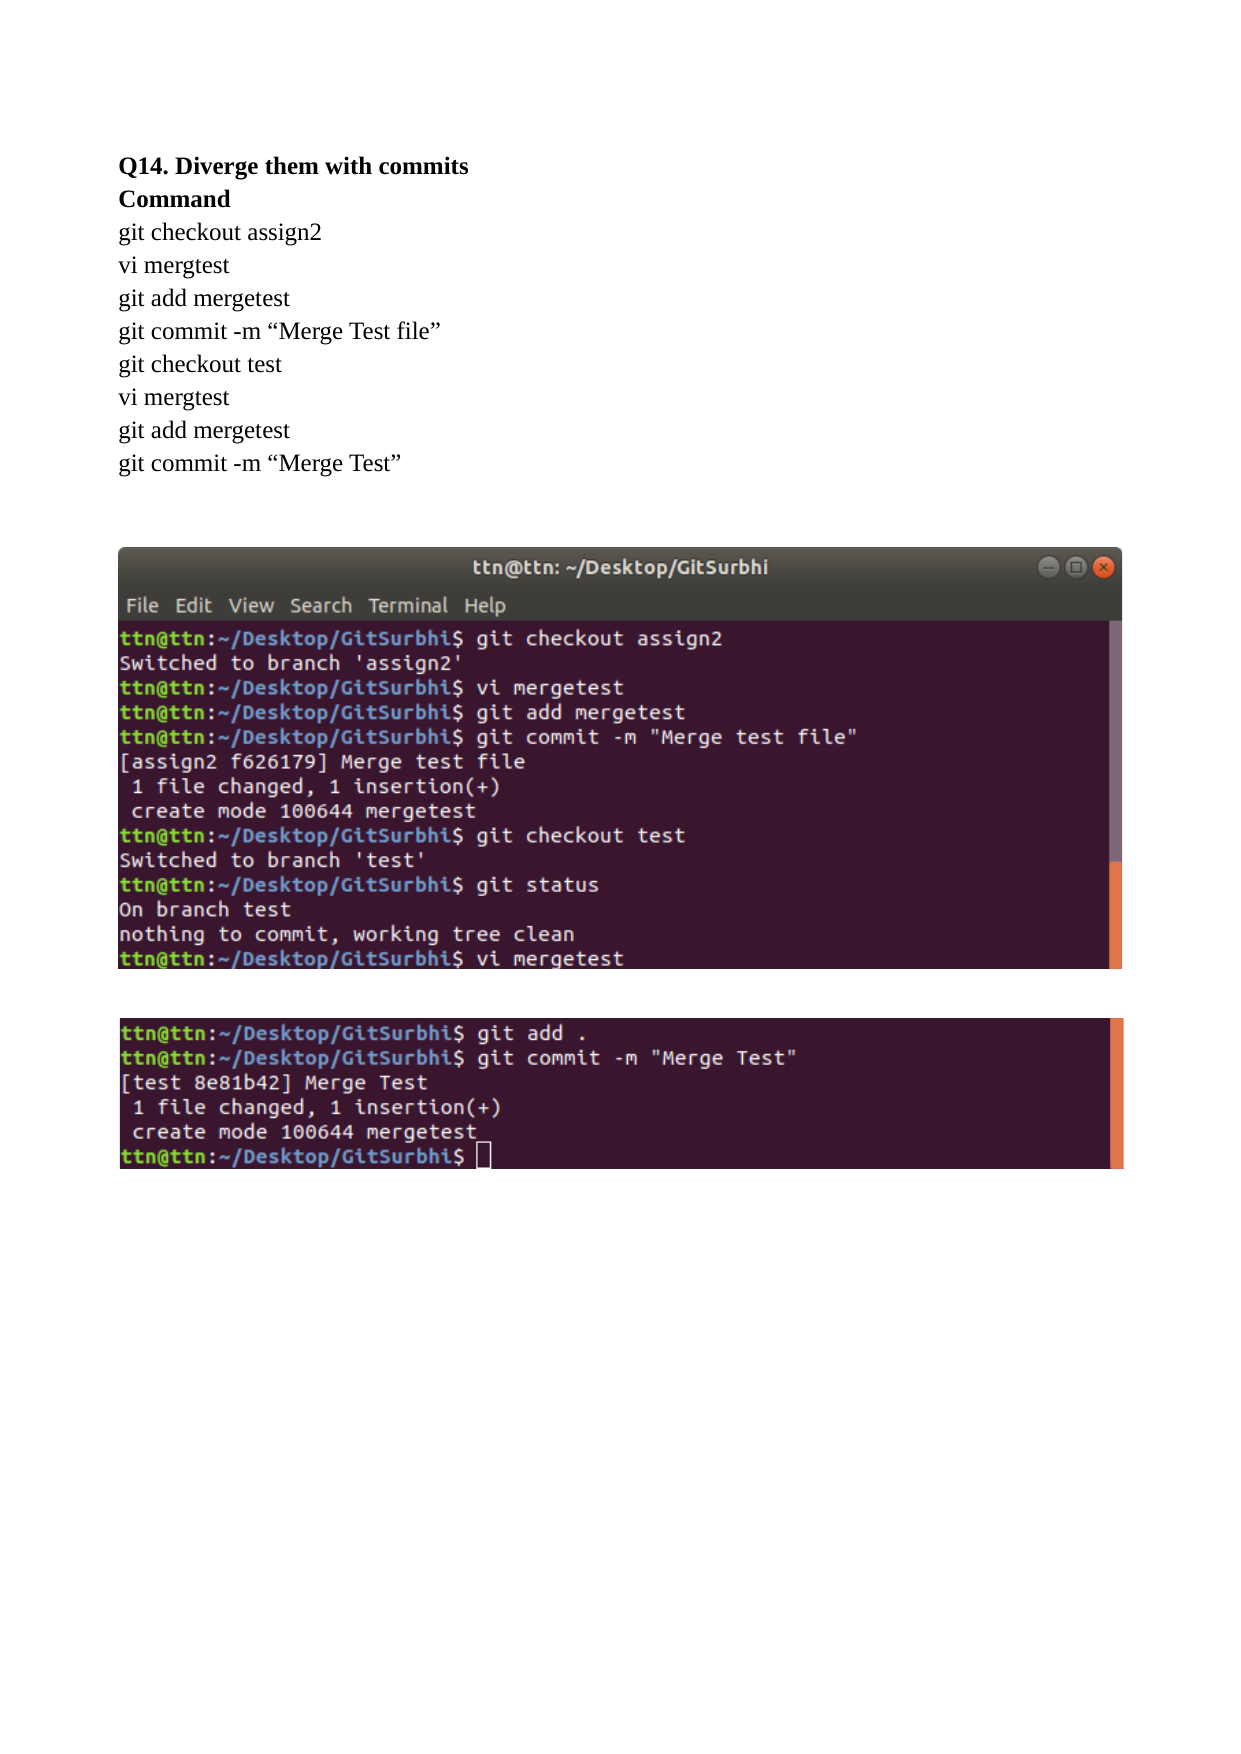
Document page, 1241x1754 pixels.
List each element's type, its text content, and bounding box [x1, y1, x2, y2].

text git checkout assign2 [118, 217, 1122, 246]
text git add mergetest [118, 283, 1122, 312]
text git checkout test [118, 349, 1122, 378]
text git add mergetest [118, 415, 1122, 444]
picture [118, 547, 1123, 969]
text Command [118, 184, 1122, 213]
text git commit -m “Merge Test file” [118, 316, 1122, 345]
text vi mergtest [118, 250, 1122, 279]
text Q14. Diverge them with commits [118, 151, 1122, 180]
picture [119, 1018, 1124, 1169]
text git commit -m “Merge Test” [118, 448, 1122, 477]
text vi mergtest [118, 382, 1122, 411]
